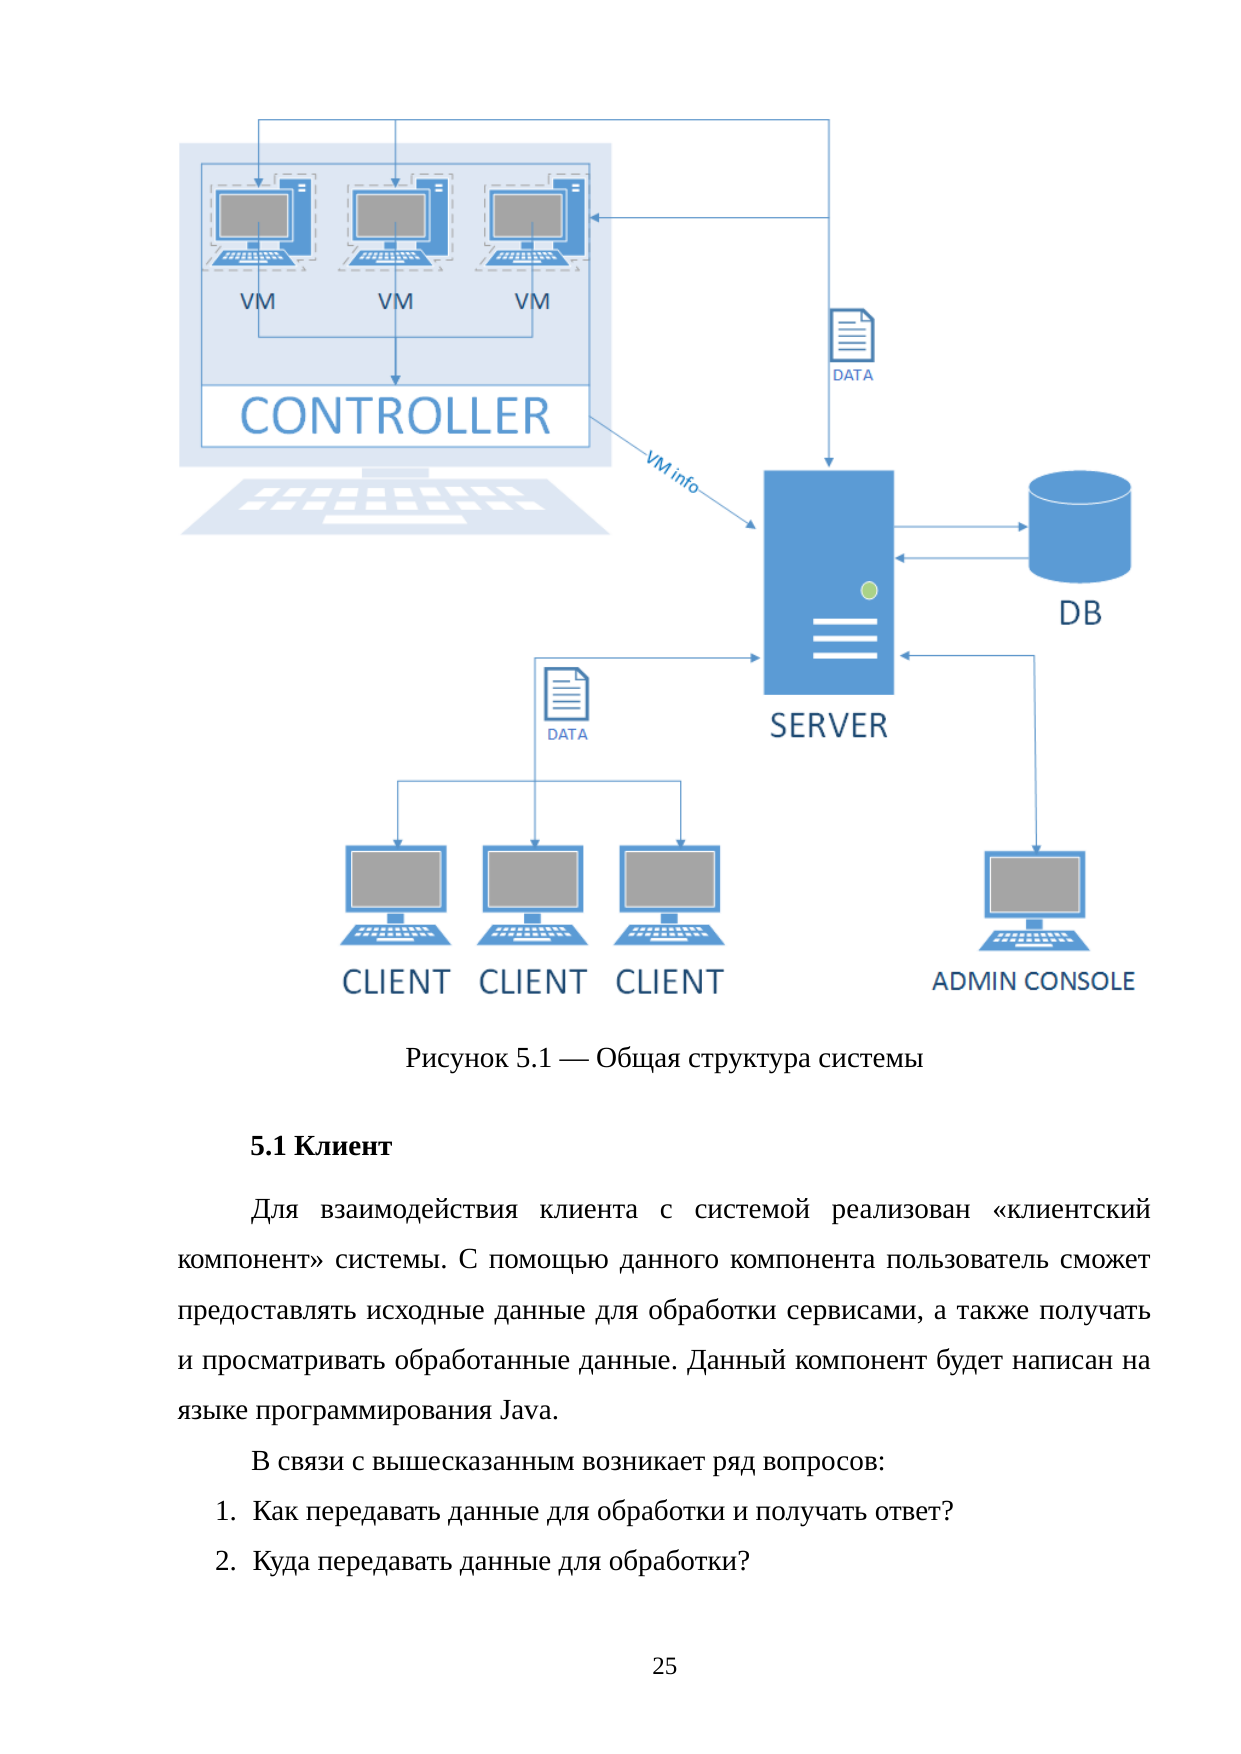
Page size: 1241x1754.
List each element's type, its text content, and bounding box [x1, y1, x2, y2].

text В связи с вышесказанным возникает ряд вопросов: [177, 1443, 1152, 1476]
list Как передавать данные для обработки и получать ответ? [215, 1493, 1152, 1527]
subtitle 5.1 Клиент [177, 1128, 1152, 1162]
picture [177, 118, 1152, 1024]
text Рисунок 5.1 — Общая структура системы [177, 1024, 1152, 1074]
list Куда передавать данные для обработки? [215, 1543, 1152, 1577]
text Для взаимодействия клиента с системой реализован «клиентский компонент» системы. С помощью данного компонента пользователь сможет предоставлять исходные данные для обработки сервисами, а также получать и просматривать обработанные данные. Данный компонент будет написан на языке программирования Java. [177, 1191, 1152, 1426]
